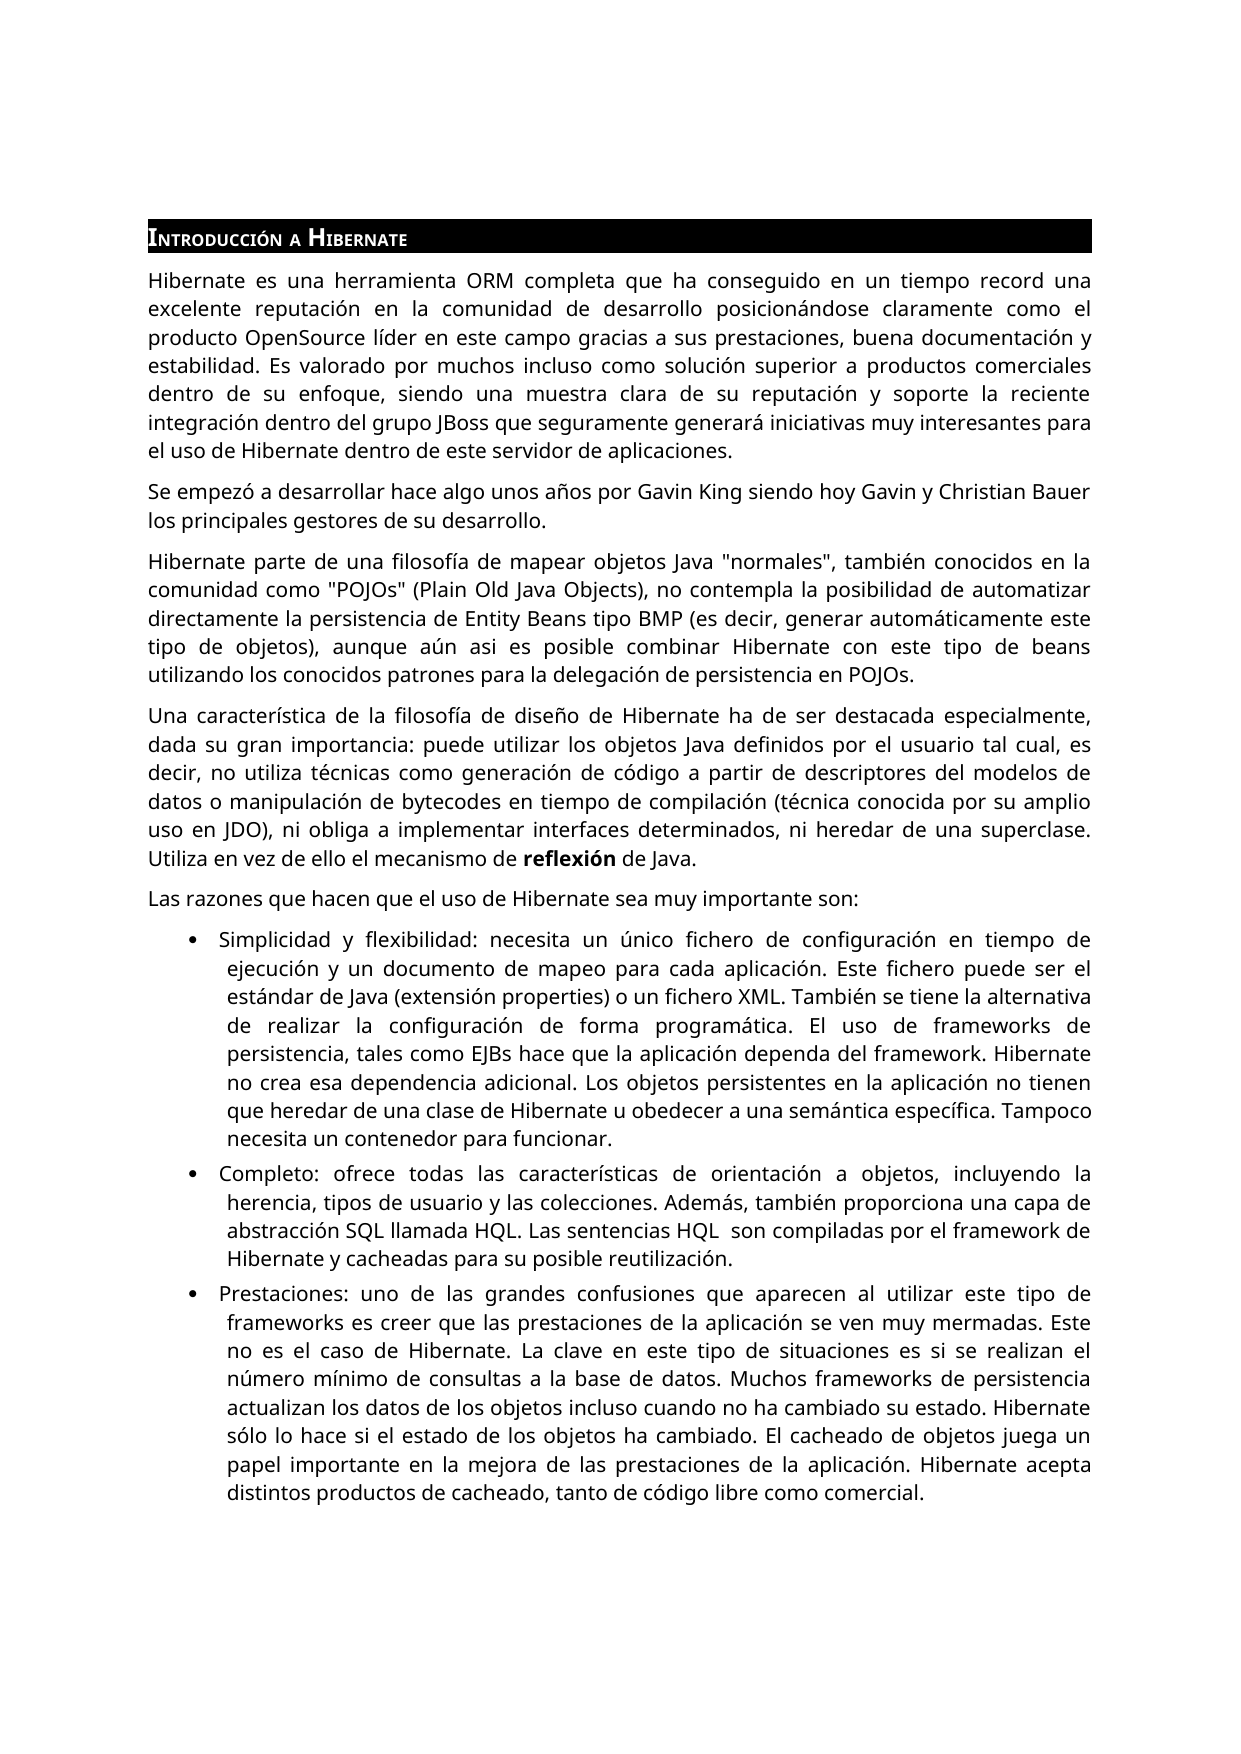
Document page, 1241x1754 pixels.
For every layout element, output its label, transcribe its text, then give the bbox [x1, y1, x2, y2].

list Prestaciones: uno de las grandes confusiones que aparecen al utilizar este tipo de frameworks es creer que las prestaciones de la aplicación se ven muy mermadas. Este no es el caso de Hibernate. La clave en este tipo de situaciones es si se realizan el número mínimo de consultas a la base de datos. Muchos frameworks de persistencia actualizan los datos de los objetos incluso cuando no ha cambiado su estado. Hibernate sólo lo hace si el estado de los objetos ha cambiado. El cacheado de objetos juega un papel importante en la mejora de las prestaciones de la aplicación. Hibernate acepta distintos productos de cacheado, tanto de código libre como comercial. [189, 1279, 1092, 1507]
text Las razones que hacen que el uso de Hibernate sea muy importante son: [148, 884, 1092, 913]
text Hibernate parte de una filosofía de mapear objetos Java "normales", también conocidos en la comunidad como "POJOs" (Plain Old Java Objects), no contempla la posibilidad de automatizar directamente la persistencia de Entity Beans tipo BMP (es decir, generar automáticamente este tipo de objetos), aunque aún asi es posible combinar Hibernate con este tipo de beans utilizando los conocidos patrones para la delegación de persistencia en POJOs. [148, 547, 1092, 689]
subtitle Introducción a Hibernate [148, 219, 1092, 253]
text Hibernate es una herramienta ORM completa que ha conseguido en un tiempo record una excelente reputación en la comunidad de desarrollo posicionándose claramente como el producto OpenSource líder en este campo gracias a sus prestaciones, buena documentación y estabilidad. Es valorado por muchos incluso como solución superior a productos comerciales dentro de su enfoque, siendo una muestra clara de su reputación y soporte la reciente integración dentro del grupo JBoss que seguramente generará iniciativas muy interesantes para el uso de Hibernate dentro de este servidor de aplicaciones. [148, 266, 1092, 465]
list Completo: ofrece todas las características de orientación a objetos, incluyendo la herencia, tipos de usuario y las colecciones. Además, también proporciona una capa de abstracción SQL llamada HQL. Las sentencias HQL son compiladas por el framework de Hibernate y cacheadas para su posible reutilización. [189, 1159, 1092, 1273]
text Se empezó a desarrollar hace algo unos años por Gavin King siendo hoy Gavin y Christian Bauer los principales gestores de su desarrollo. [148, 477, 1092, 534]
text Una característica de la filosofía de diseño de Hibernate ha de ser destacada especialmente, dada su gran importancia: puede utilizar los objetos Java definidos por el usuario tal cual, es decir, no utiliza técnicas como generación de código a partir de descriptores del modelos de datos o manipulación de bytecodes en tiempo de compilación (técnica conocida por su amplio uso en JDO), ni obliga a implementar interfaces determinados, ni heredar de una superclase. Utiliza en vez de ello el mecanismo de reflexión de Java. [148, 701, 1092, 872]
list Simplicidad y flexibilidad: necesita un único fichero de configuración en tiempo de ejecución y un documento de mapeo para cada aplicación. Este fichero puede ser el estándar de Java (extensión properties) o un fichero XML. También se tiene la alternativa de realizar la configuración de forma programática. El uso de frameworks de persistencia, tales como EJBs hace que la aplicación dependa del framework. Hibernate no crea esa dependencia adicional. Los objetos persistentes en la aplicación no tienen que heredar de una clase de Hibernate u obedecer a una semántica específica. Tampoco necesita un contenedor para funcionar. [189, 926, 1092, 1153]
